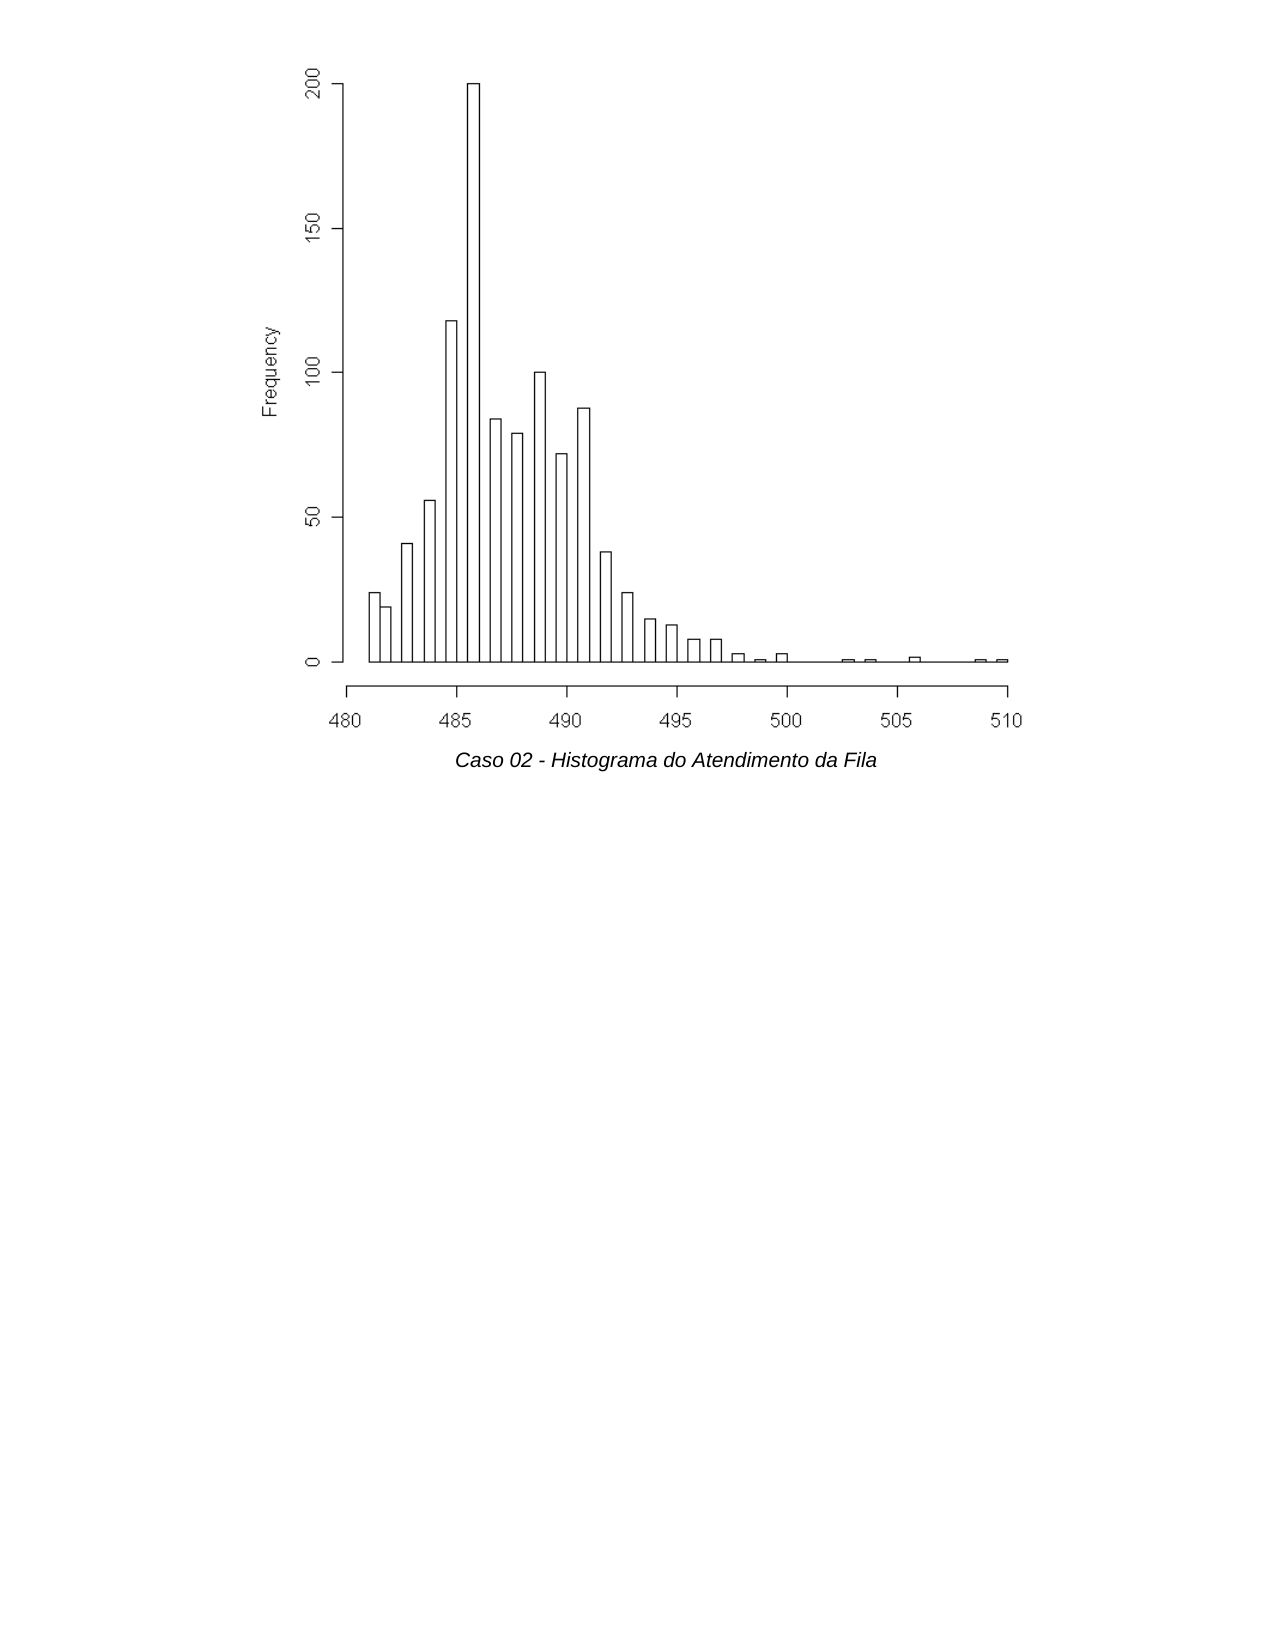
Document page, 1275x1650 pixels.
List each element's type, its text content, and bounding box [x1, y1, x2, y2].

picture [255, 59, 1079, 749]
text Caso 02 - Histograma do Atendimento da Fila [118, 59, 1216, 772]
